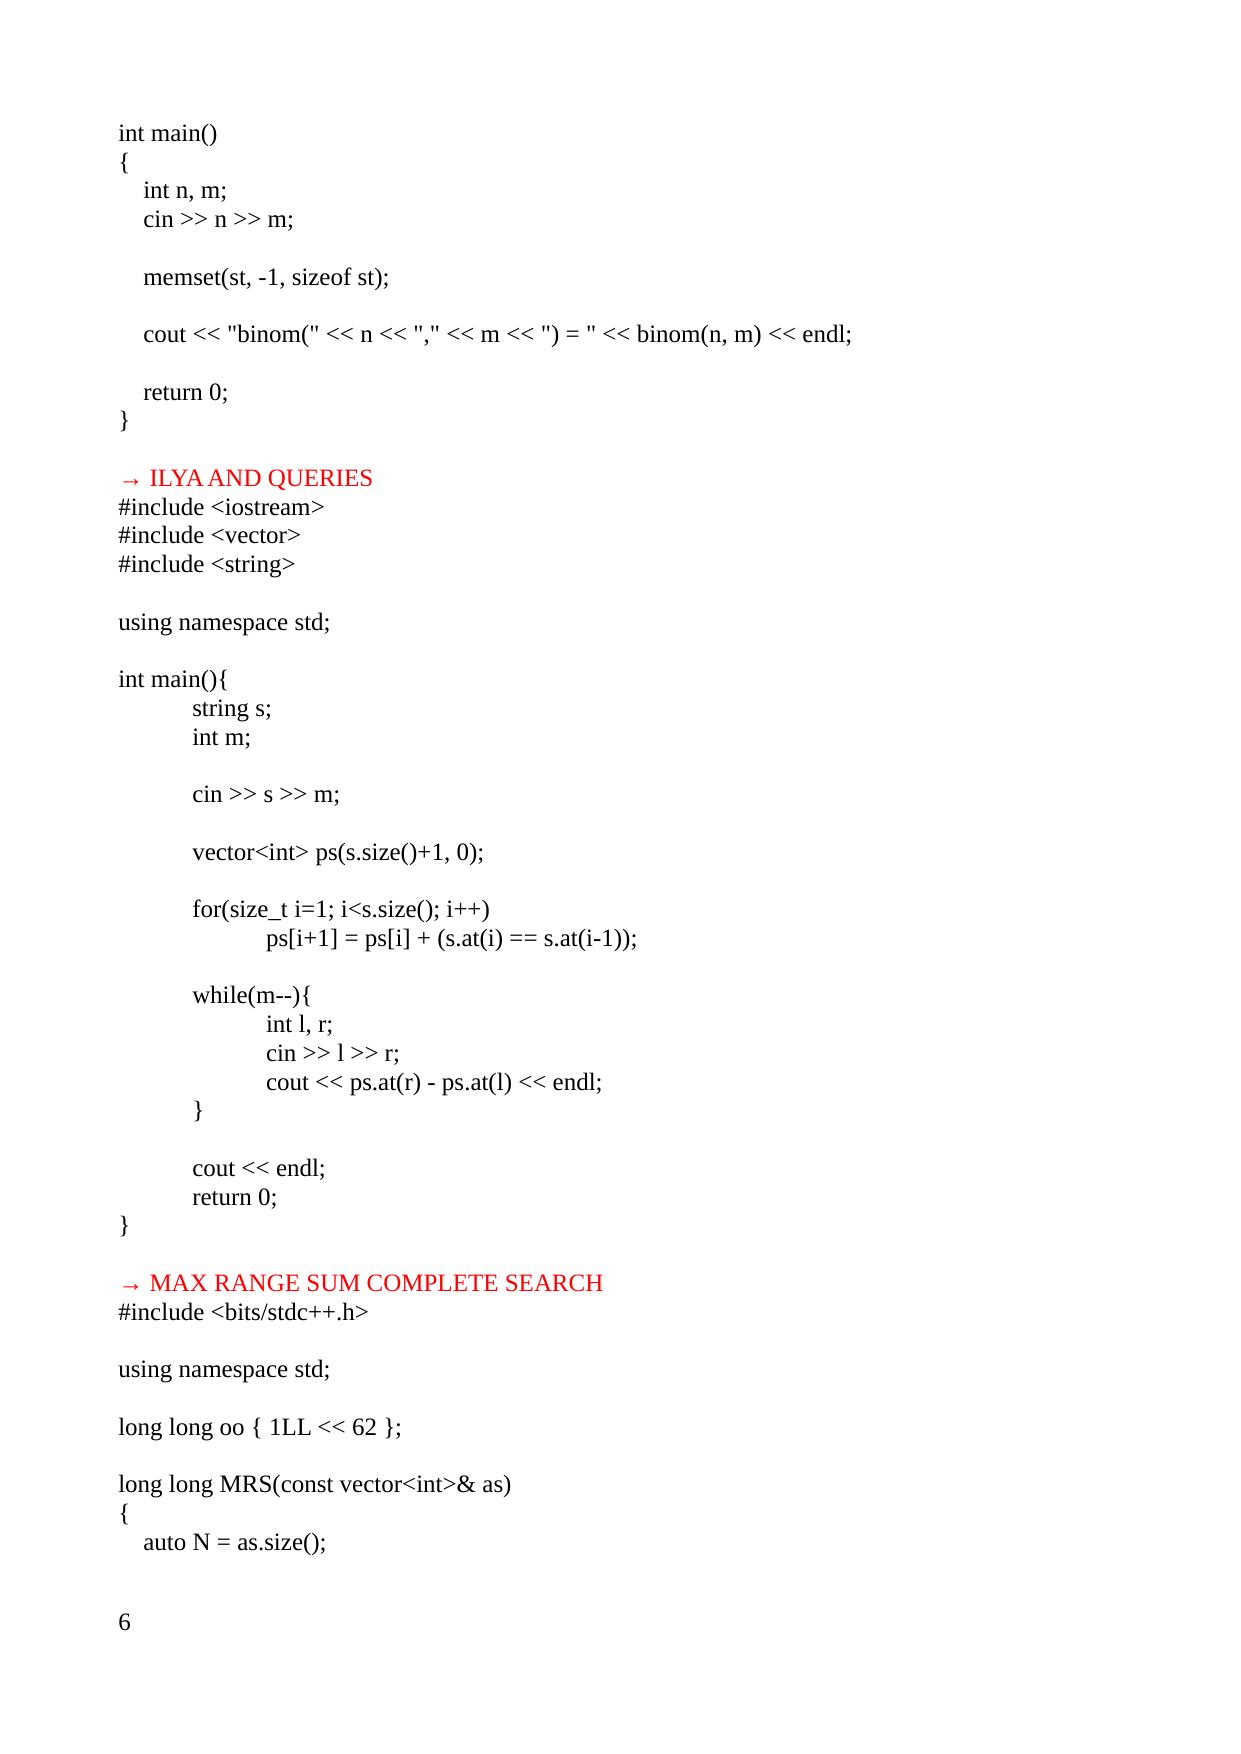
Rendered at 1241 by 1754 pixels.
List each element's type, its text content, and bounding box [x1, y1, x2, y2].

text ps[i+1] = ps[i] + (s.at(i) == s.at(i-1)); [118, 923, 1122, 952]
text return 0; [118, 377, 1122, 406]
text → MAX RANGE SUM COMPLETE SEARCH [118, 1268, 1122, 1297]
text int l, r; [118, 1009, 1122, 1038]
text cin >> s >> m; [118, 779, 1122, 808]
text int n, m; [118, 176, 1122, 204]
text cout << ps.at(r) - ps.at(l) << endl; [118, 1067, 1122, 1096]
text #include <bits/stdc++.h> [118, 1297, 1122, 1326]
text long long MRS(const vector<int>& as) [118, 1469, 1122, 1498]
text int m; [118, 722, 1122, 751]
text vector<int> ps(s.size()+1, 0); [118, 837, 1122, 866]
text auto N = as.size(); [118, 1527, 1122, 1556]
text long long oo { 1LL << 62 }; [118, 1412, 1122, 1441]
text } [118, 406, 1122, 434]
text for(size_t i=1; i<s.size(); i++) [118, 894, 1122, 923]
text → ILYA AND QUERIES [118, 463, 1122, 492]
text cout << endl; [118, 1153, 1122, 1182]
text while(m--){ [118, 981, 1122, 1009]
text cout << "binom(" << n << "," << m << ") = " << binom(n, m) << endl; [118, 319, 1122, 348]
text using namespace std; [118, 607, 1122, 636]
text string s; [118, 693, 1122, 722]
text int main(){ [118, 664, 1122, 693]
text #include <vector> [118, 521, 1122, 549]
text return 0; [118, 1182, 1122, 1211]
text int main() [118, 118, 1122, 147]
text #include <iostream> [118, 492, 1122, 521]
text { [118, 147, 1122, 176]
text { [118, 1498, 1122, 1527]
text cin >> l >> r; [118, 1038, 1122, 1067]
text #include <string> [118, 549, 1122, 578]
text } [118, 1096, 1122, 1124]
text memset(st, -1, sizeof st); [118, 262, 1122, 291]
text using namespace std; [118, 1354, 1122, 1383]
text cin >> n >> m; [118, 204, 1122, 233]
text } [118, 1211, 1122, 1239]
